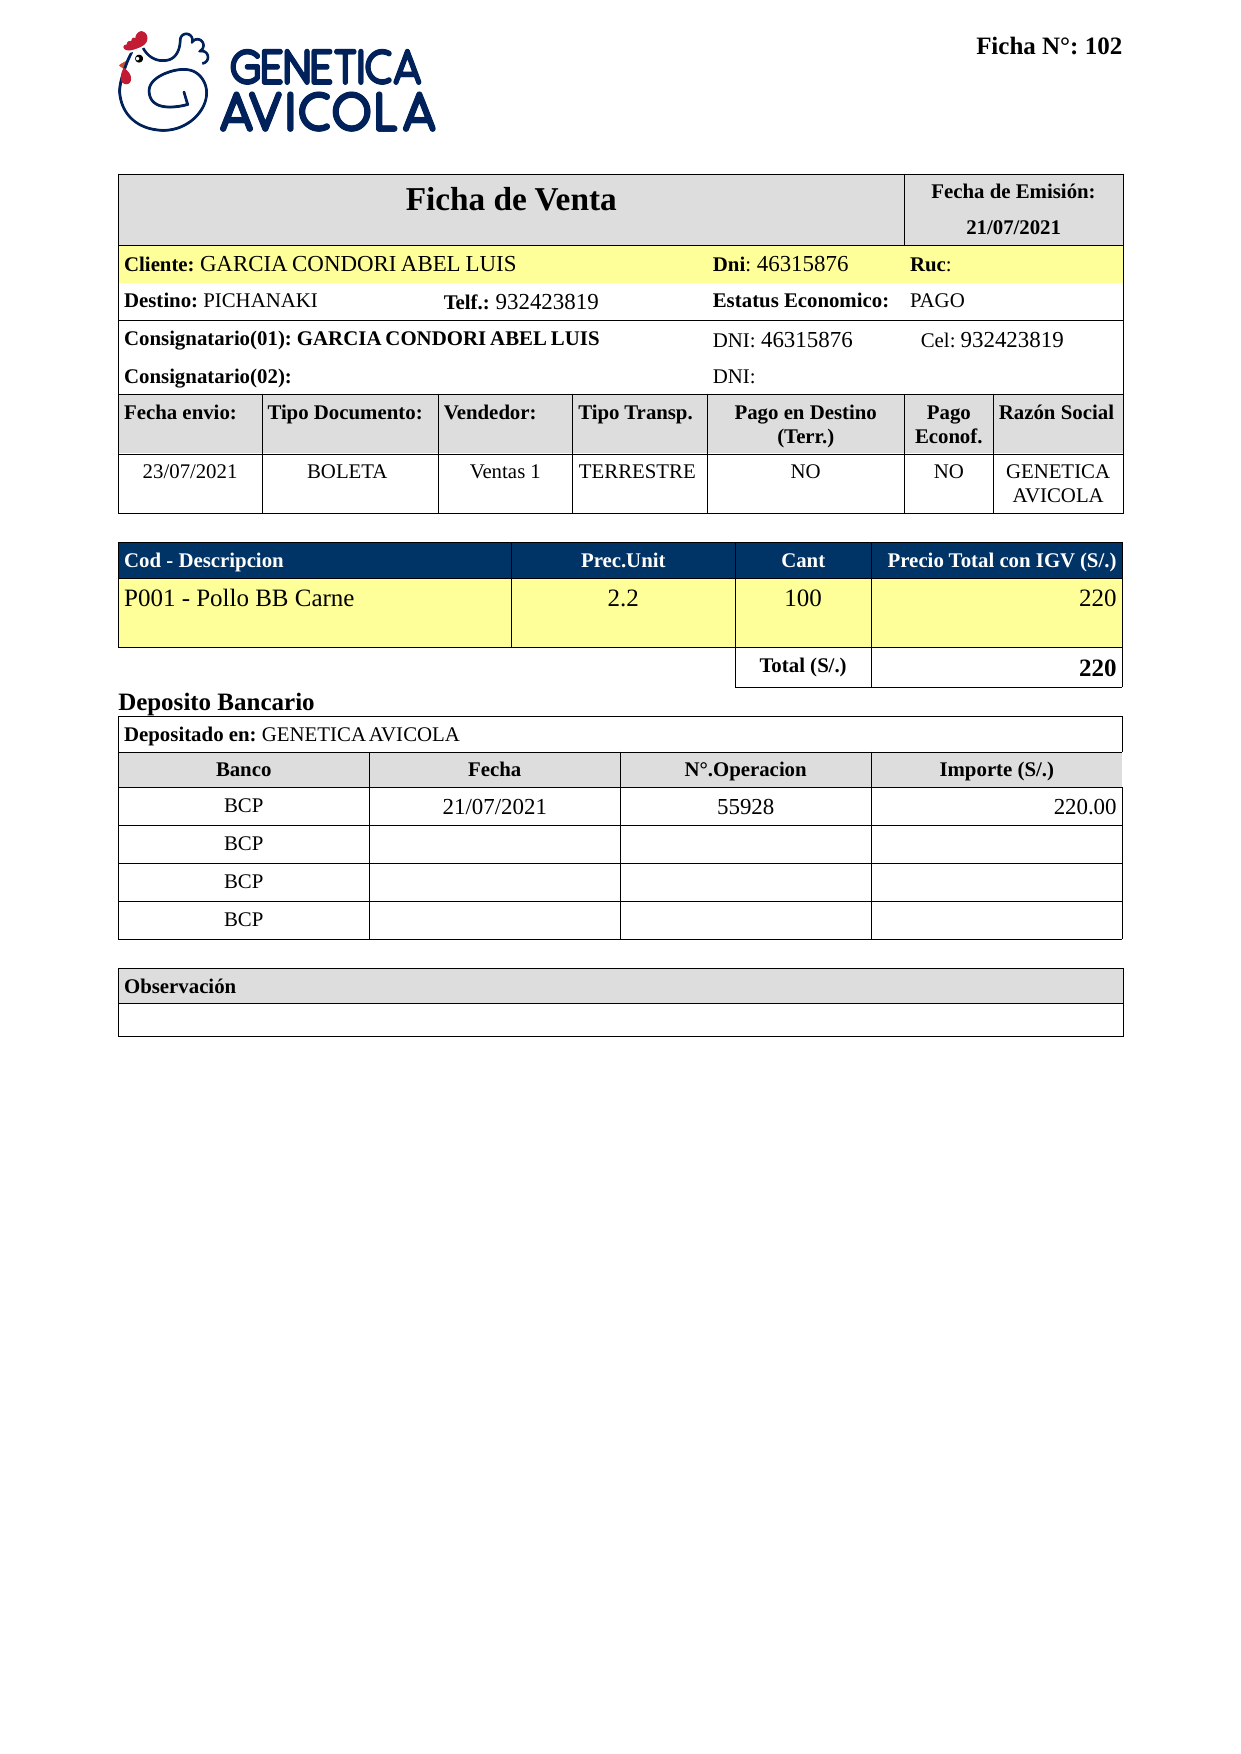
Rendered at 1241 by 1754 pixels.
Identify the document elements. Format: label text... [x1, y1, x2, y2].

table_cell DNI: 46315876 [707, 321, 915, 358]
table_cell Fecha envio: [119, 395, 262, 453]
table_cell Pago Econof. [905, 395, 993, 453]
table_cell [872, 826, 1122, 863]
table_cell [621, 826, 871, 863]
table_header Ficha de Venta [119, 175, 904, 245]
table_cell [118, 648, 511, 687]
table_cell [511, 648, 735, 687]
table_cell Destino: PICHANAKI [119, 283, 438, 320]
table_cell 21/07/2021 [370, 788, 620, 825]
table_cell [370, 864, 620, 901]
table_cell [621, 864, 871, 901]
table_cell BOLETA [263, 455, 438, 513]
table_cell Fecha [370, 753, 620, 787]
table_cell 21/07/2021 [905, 209, 1123, 245]
table_cell DNI: [707, 358, 1123, 394]
table_cell Banco [119, 753, 369, 787]
table_cell Ruc: [904, 246, 1123, 283]
table_cell 23/07/2021 [119, 455, 262, 513]
table_cell 100 [736, 579, 871, 647]
table_cell Razón Social [994, 395, 1123, 453]
table_cell [370, 826, 620, 863]
table_cell PAGO [904, 283, 1123, 320]
table_cell BCP [119, 902, 369, 939]
table_header Fecha de Emisión: [905, 175, 1123, 209]
table_cell 220.00 [872, 788, 1122, 825]
table_cell Total (S/.) [736, 648, 871, 687]
table_header Observación [119, 969, 1123, 1003]
table_cell NO [905, 455, 993, 513]
table_cell [872, 902, 1122, 939]
table_cell Estatus Economico: [707, 283, 904, 320]
picture [118, 31, 436, 132]
table_cell Dni: 46315876 [707, 246, 904, 283]
table_cell BCP [119, 788, 369, 825]
table_cell NO [708, 455, 904, 513]
table_cell [621, 902, 871, 939]
table_cell 55928 [621, 788, 871, 825]
table_cell Consignatario(01): GARCIA CONDORI ABEL LUIS [119, 321, 707, 358]
table_cell BCP [119, 826, 369, 863]
table_cell N°.Operacion [621, 753, 871, 787]
table_cell GENETICA AVICOLA [994, 455, 1123, 513]
table_cell Importe (S/.) [872, 753, 1122, 787]
table_header Cant [736, 543, 871, 578]
table_cell 2.2 [512, 579, 735, 647]
table_cell Ventas 1 [439, 455, 572, 513]
table_cell Cliente: GARCIA CONDORI ABEL LUIS [119, 246, 707, 283]
table_cell Vendedor: [439, 395, 572, 453]
table_cell Telf.: 932423819 [438, 283, 707, 320]
table_header Precio Total con IGV (S/.) [872, 543, 1122, 578]
table_header Cod - Descripcion [119, 543, 511, 578]
table_cell Pago en Destino (Terr.) [708, 395, 904, 453]
table_cell [872, 864, 1122, 901]
table_cell 220 [872, 648, 1122, 687]
table_header Prec.Unit [512, 543, 735, 578]
table_cell [370, 902, 620, 939]
table_cell TERRESTRE [573, 455, 707, 513]
table_header Depositado en: GENETICA AVICOLA [119, 717, 1122, 752]
table_cell Tipo Documento: [263, 395, 438, 453]
table_cell Consignatario(02): [119, 358, 707, 394]
text Deposito Bancario [118, 687, 1122, 716]
table_cell [119, 1004, 1123, 1036]
table_cell Cel: 932423819 [915, 321, 1123, 358]
table_cell 220 [872, 579, 1122, 647]
table_cell BCP [119, 864, 369, 901]
table_cell P001 - Pollo BB Carne [119, 579, 511, 647]
table_cell Tipo Transp. [573, 395, 707, 453]
